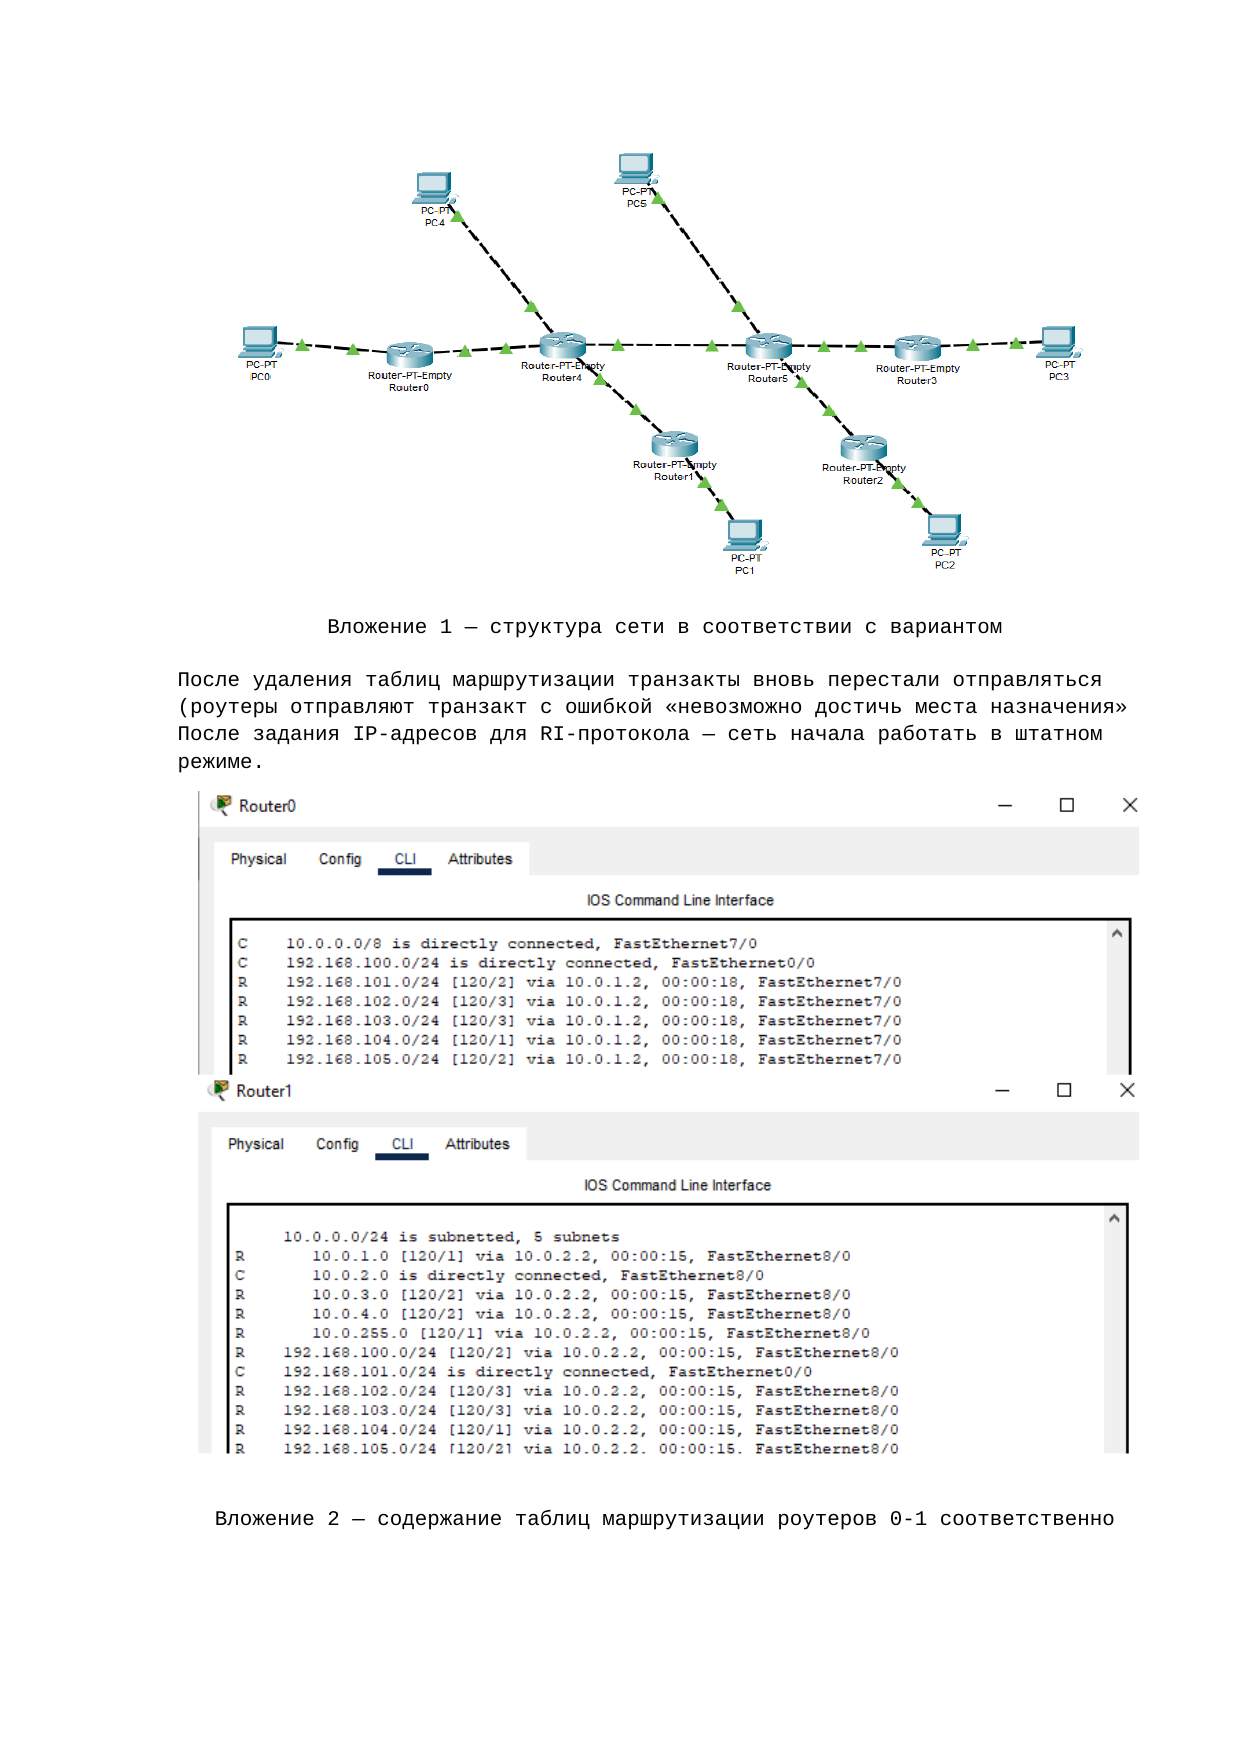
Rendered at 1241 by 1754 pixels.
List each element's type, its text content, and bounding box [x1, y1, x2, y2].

text Вложение 2 — содержание таблиц маршрутизации роутеров 0-1 соответственно [177, 827, 1152, 1531]
picture [198, 791, 1140, 1455]
text Вложение 1 — структура сети в соответствии с вариантом [177, 588, 1152, 640]
text После удаления таблиц маршрутизации транзакты вновь перестали отправляться (роутеры отправляют транзакт с ошибкой «невозможно достичь места назначения» [177, 669, 1152, 720]
text После задания IP-адресов для RI-протокола — сеть начала работать в штатном режиме. [177, 723, 1152, 774]
